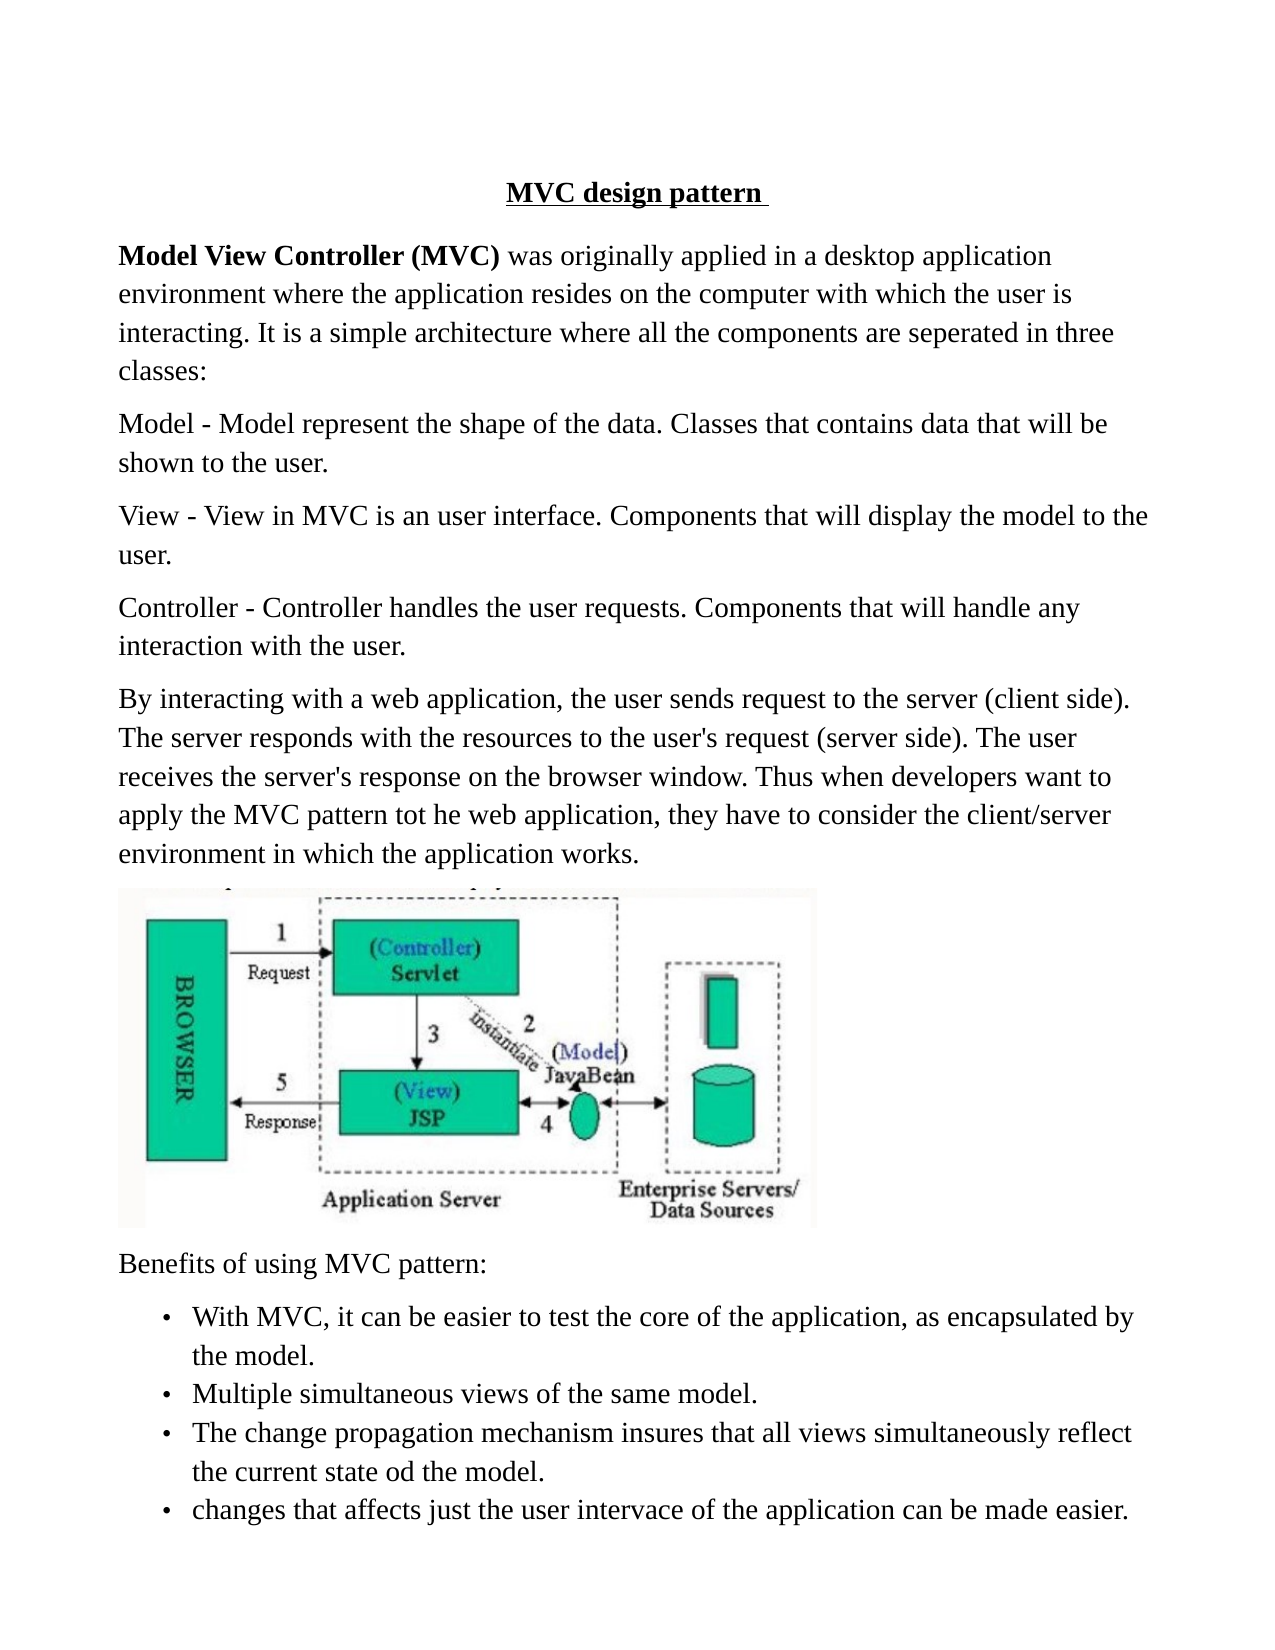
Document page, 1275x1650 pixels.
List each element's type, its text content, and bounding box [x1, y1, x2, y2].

list Multiple simultaneous views of the same model. [162, 1377, 1157, 1410]
text MVC design pattern [118, 176, 1157, 209]
list With MVC, it can be easier to test the core of the application, as encapsulated by the model. [162, 1299, 1157, 1372]
text View - View in MVC is an user interface. Components that will display the model to the user. [118, 498, 1157, 570]
list The change propagation mechanism insures that all views simultaneously reflect the current state od the model. [162, 1415, 1157, 1487]
picture [118, 888, 818, 1228]
list changes that affects just the user intervace of the application can be made easier. [162, 1492, 1157, 1526]
text Controller - Controller handles the user requests. Components that will handle any interaction with the user. [118, 590, 1157, 662]
text By interacting with a web application, the user sends request to the server (client side). The server responds with the resources to the user's request (server side). The user receives the server's response on the browser window. Thus when developers want to apply the MVC pattern tot he web application, they have to consider the client/server environment in which the application works. [118, 682, 1157, 869]
text Model View Controller (MVC) was originally applied in a desktop application environment where the application resides on the computer with which the user is interacting. It is a simple architecture where all the components are seperated in three classes: [118, 238, 1157, 387]
text Model - Model represent the shape of the data. Classes that contains data that will be shown to the user. [118, 407, 1157, 479]
text Benefits of using MVC pattern: [118, 1246, 1157, 1280]
